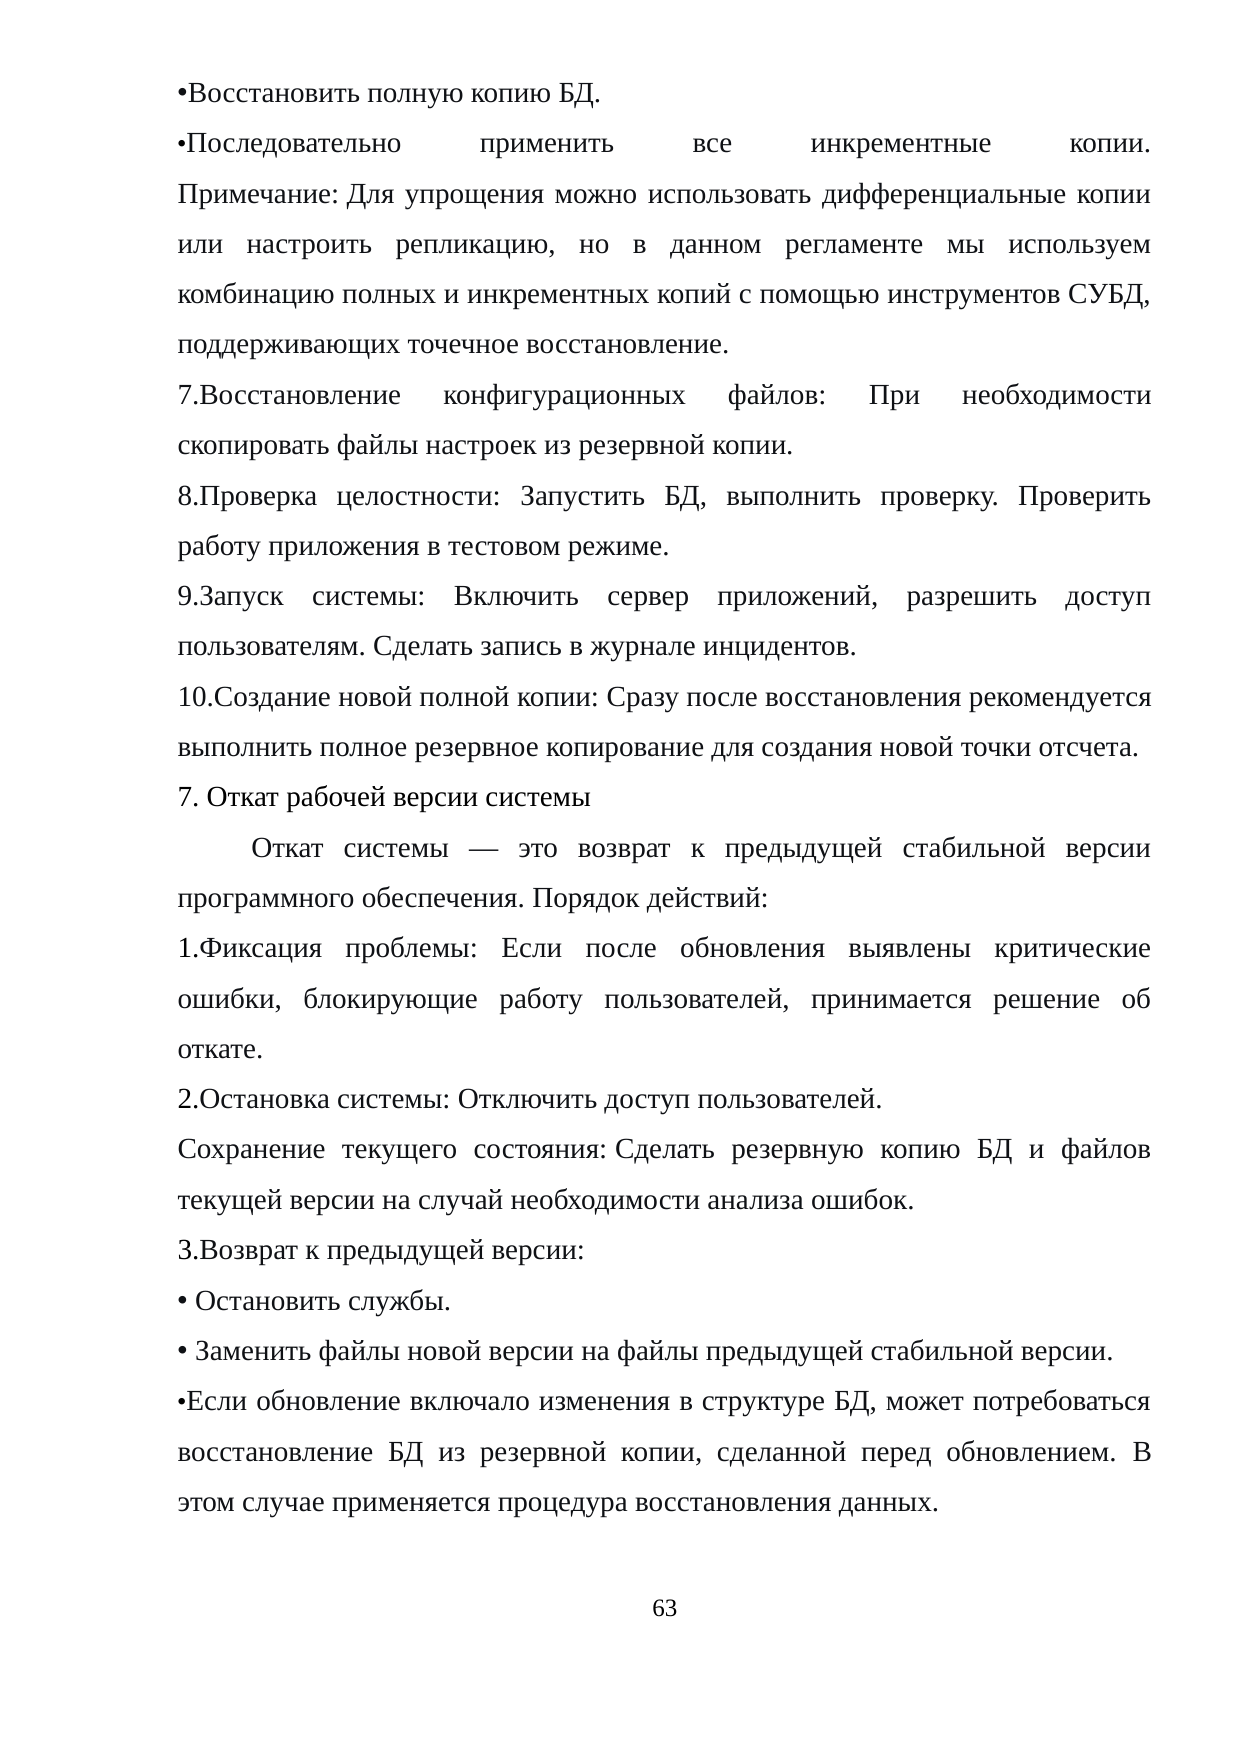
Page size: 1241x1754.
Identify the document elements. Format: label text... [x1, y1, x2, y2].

list Восстановить полную копию БД. [177, 75, 1152, 109]
list Последовательно применить все инкрементные копии. Примечание: Для упрощения можно использовать дифференциальные копии или настроить репликацию, но в данном регламенте мы используем комбинацию полных и инкрементных копий с помощью инструментов СУБД, поддерживающих точечное восстановление. [177, 125, 1152, 360]
list Возврат к предыдущей версии: [177, 1232, 1152, 1266]
list Фиксация проблемы: Если после обновления выявлены критические ошибки, блокирующие работу пользователей, принимается решение об откате. [177, 930, 1152, 1064]
text Откат системы — это возврат к предыдущей стабильной версии программного обеспечения. Порядок действий: [177, 830, 1152, 914]
list Заменить файлы новой версии на файлы предыдущей стабильной версии. [177, 1333, 1152, 1367]
text 7.Восстановление конфигурационных файлов: При необходимости скопировать файлы настроек из резервной копии. [177, 377, 1152, 461]
text 7. Откат рабочей версии системы [177, 779, 1152, 813]
text Сохранение текущего состояния: Сделать резервную копию БД и файлов текущей версии на случай необходимости анализа ошибок. [177, 1132, 1152, 1216]
list Остановка системы: Отключить доступ пользователей. [177, 1081, 1152, 1115]
text 8.Проверка целостности: Запустить БД, выполнить проверку. Проверить работу приложения в тестовом режиме. [177, 478, 1152, 561]
text 9.Запуск системы: Включить сервер приложений, разрешить доступ пользователям. Сделать запись в журнале инцидентов. [177, 578, 1152, 662]
list Если обновление включало изменения в структуре БД, может потребоваться восстановление БД из резервной копии, сделанной перед обновлением. В этом случае применяется процедура восстановления данных. [177, 1383, 1152, 1518]
list Остановить службы. [177, 1283, 1152, 1316]
text 10.Создание новой полной копии: Сразу после восстановления рекомендуется выполнить полное резервное копирование для создания новой точки отсчета. [177, 679, 1152, 763]
